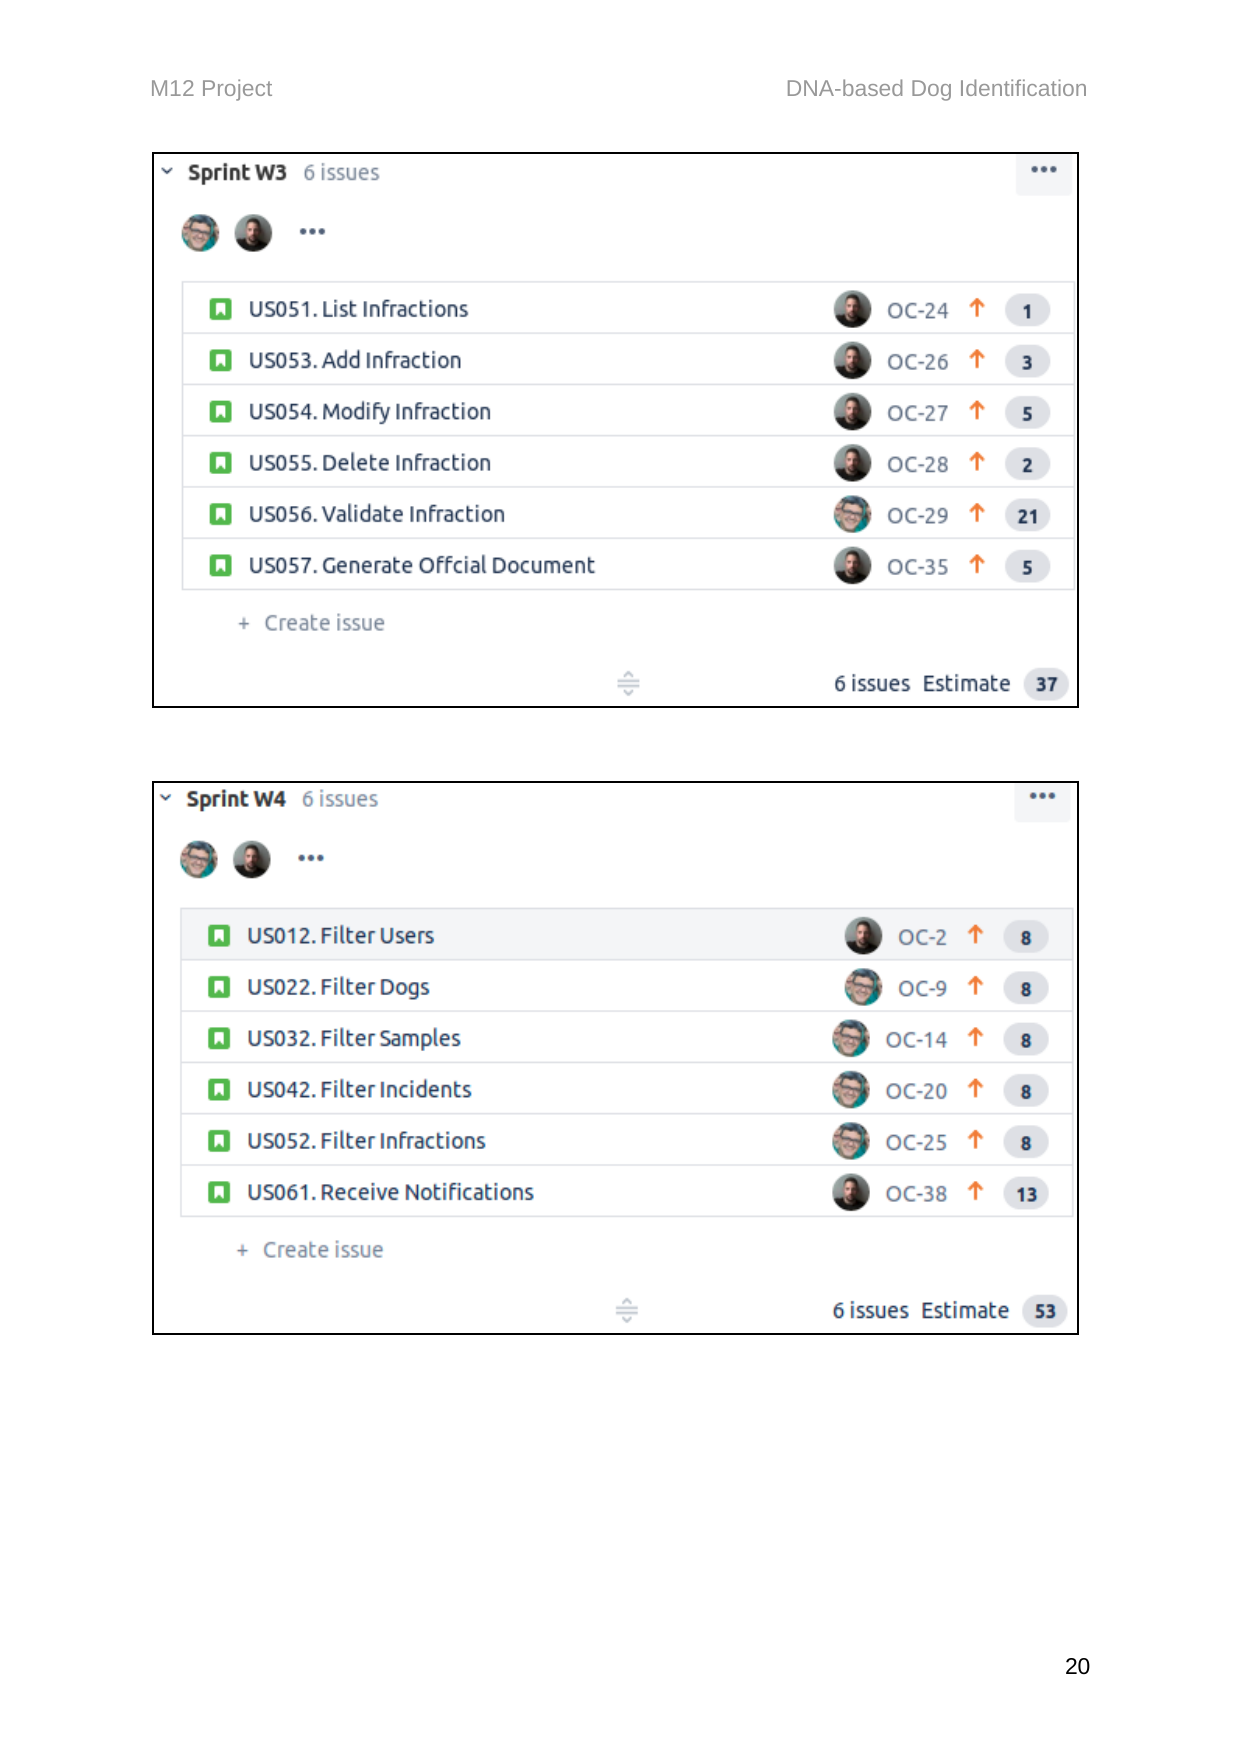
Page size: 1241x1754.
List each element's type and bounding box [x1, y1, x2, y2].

picture [154, 783, 1077, 1333]
picture [154, 154, 1077, 706]
